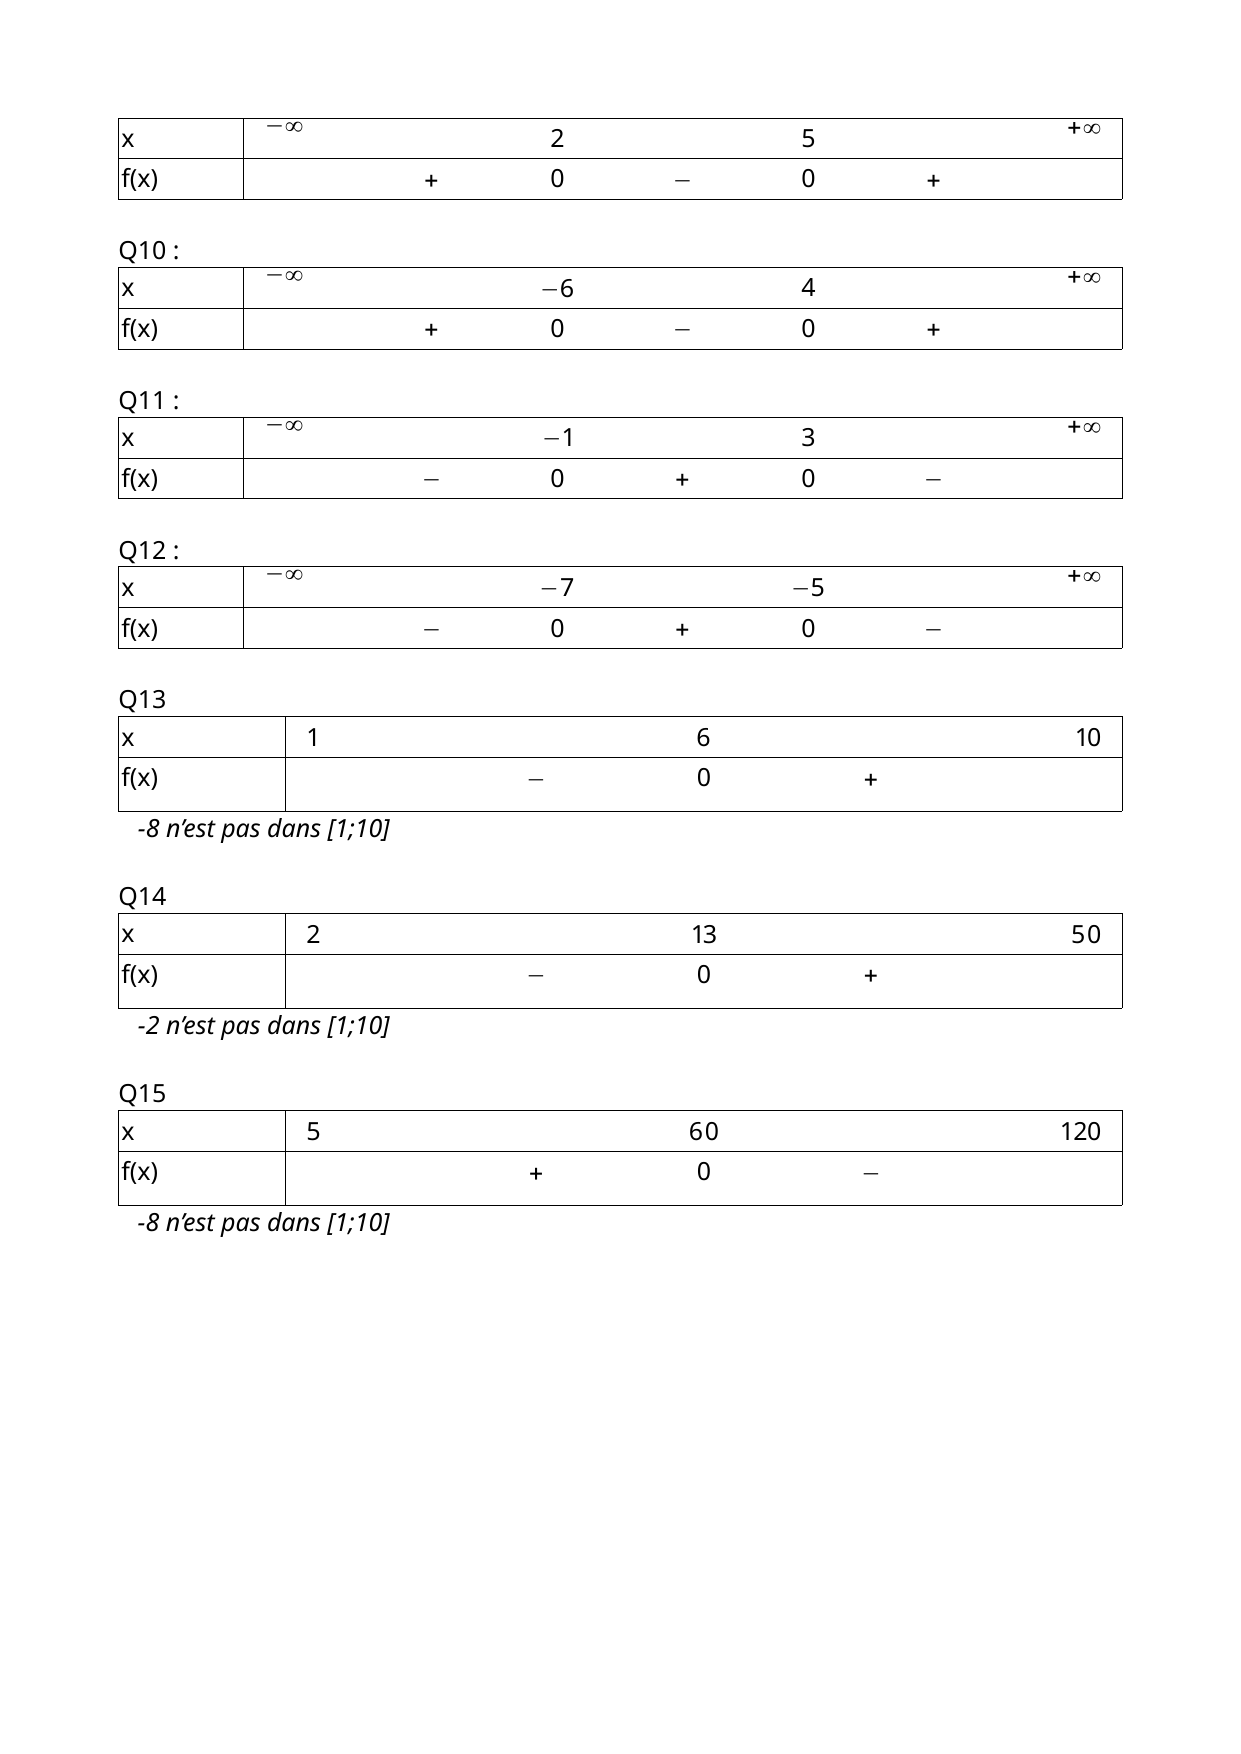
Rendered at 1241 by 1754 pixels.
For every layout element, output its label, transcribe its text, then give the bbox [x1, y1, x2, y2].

table_header [788, 914, 955, 954]
table_header [244, 418, 369, 457]
table_header [871, 567, 996, 607]
table_header [746, 567, 871, 607]
table_header x [119, 567, 243, 607]
table_header [996, 418, 1122, 457]
table_header [620, 418, 746, 457]
table_header [453, 914, 620, 954]
table_header x [119, 268, 243, 308]
table_cell [996, 159, 1122, 199]
table_cell [244, 309, 369, 348]
table_cell f(x) [119, 159, 243, 199]
table_header [495, 268, 620, 308]
table_header [955, 1111, 1122, 1151]
table_header [286, 914, 453, 954]
table_cell [788, 955, 955, 1008]
table_cell [996, 309, 1122, 348]
table_header [495, 567, 620, 607]
text Q14 [118, 879, 1122, 913]
table_cell [286, 758, 453, 811]
text Q12 : [118, 532, 1122, 566]
table_header 2 [495, 119, 620, 158]
table_cell 0 [620, 1152, 787, 1205]
table_header [871, 119, 996, 158]
table_cell [453, 758, 620, 811]
table_header [955, 914, 1122, 954]
table_header [620, 1111, 787, 1151]
table_cell [244, 159, 369, 199]
table_header [369, 418, 494, 457]
table_header x [119, 717, 285, 757]
table_cell f(x) [119, 459, 243, 498]
table_cell f(x) [119, 955, 285, 1008]
table_cell [453, 1152, 620, 1205]
table_header [495, 418, 620, 457]
table_cell 0 [620, 955, 787, 1008]
table_cell [871, 459, 996, 498]
text Q11 : [118, 383, 1122, 417]
table_header [369, 119, 494, 158]
table_cell [453, 955, 620, 1008]
table_cell [286, 955, 453, 1008]
text Q10 : [118, 233, 1122, 267]
table_cell [871, 309, 996, 348]
table_cell 0 [495, 608, 620, 648]
table_cell [369, 608, 494, 648]
text -8 n’est pas dans [1;10] [118, 1206, 1122, 1239]
text -2 n’est pas dans [1;10] [118, 1009, 1122, 1042]
table_cell [620, 159, 746, 199]
table_cell f(x) [119, 309, 243, 348]
table_header 4 [746, 268, 871, 308]
table_header [620, 717, 787, 757]
table_cell [955, 1152, 1122, 1205]
table_header [788, 1111, 955, 1151]
table_header [286, 1111, 453, 1151]
table_header x [119, 418, 243, 457]
table_header [955, 717, 1122, 757]
table_header [996, 268, 1122, 308]
table_cell [955, 758, 1122, 811]
table_header [620, 119, 746, 158]
table_cell 0 [746, 608, 871, 648]
table_cell [244, 608, 369, 648]
table_cell [871, 608, 996, 648]
table_cell [620, 459, 746, 498]
table_cell [788, 1152, 955, 1205]
table_cell f(x) [119, 1152, 285, 1205]
table_cell 0 [746, 309, 871, 348]
table_cell 0 [495, 159, 620, 199]
table_header [369, 268, 494, 308]
table_header x [119, 914, 285, 954]
table_cell [369, 459, 494, 498]
table_header x [119, 119, 243, 158]
table_cell f(x) [119, 758, 285, 811]
table_cell 0 [495, 459, 620, 498]
table_header x [119, 1111, 285, 1151]
table_header [788, 717, 955, 757]
table_cell 0 [495, 309, 620, 348]
table_header [244, 268, 369, 308]
table_cell [369, 309, 494, 348]
table_header [453, 1111, 620, 1151]
table_cell [244, 459, 369, 498]
table_header [996, 119, 1122, 158]
table_header 3 [746, 418, 871, 457]
table_cell [788, 758, 955, 811]
table_header [871, 418, 996, 457]
table_header [620, 914, 787, 954]
text -8 n’est pas dans [1;10] [118, 812, 1122, 845]
table_cell [996, 459, 1122, 498]
table_header [369, 567, 494, 607]
table_cell [286, 1152, 453, 1205]
table_header [286, 717, 453, 757]
table_header [453, 717, 620, 757]
table_cell 0 [746, 159, 871, 199]
table_header [620, 567, 746, 607]
table_header [996, 567, 1122, 607]
table_cell 0 [746, 459, 871, 498]
table_cell 0 [620, 758, 787, 811]
table_cell f(x) [119, 608, 243, 648]
text Q13 [118, 682, 1122, 716]
table_cell [620, 309, 746, 348]
table_cell [620, 608, 746, 648]
table_cell [871, 159, 996, 199]
table_cell [369, 159, 494, 199]
table_header [871, 268, 996, 308]
table_header 5 [746, 119, 871, 158]
table_header [620, 268, 746, 308]
table_cell [955, 955, 1122, 1008]
text Q15 [118, 1076, 1122, 1110]
table_header [244, 567, 369, 607]
table_header [244, 119, 369, 158]
table_cell [996, 608, 1122, 648]
